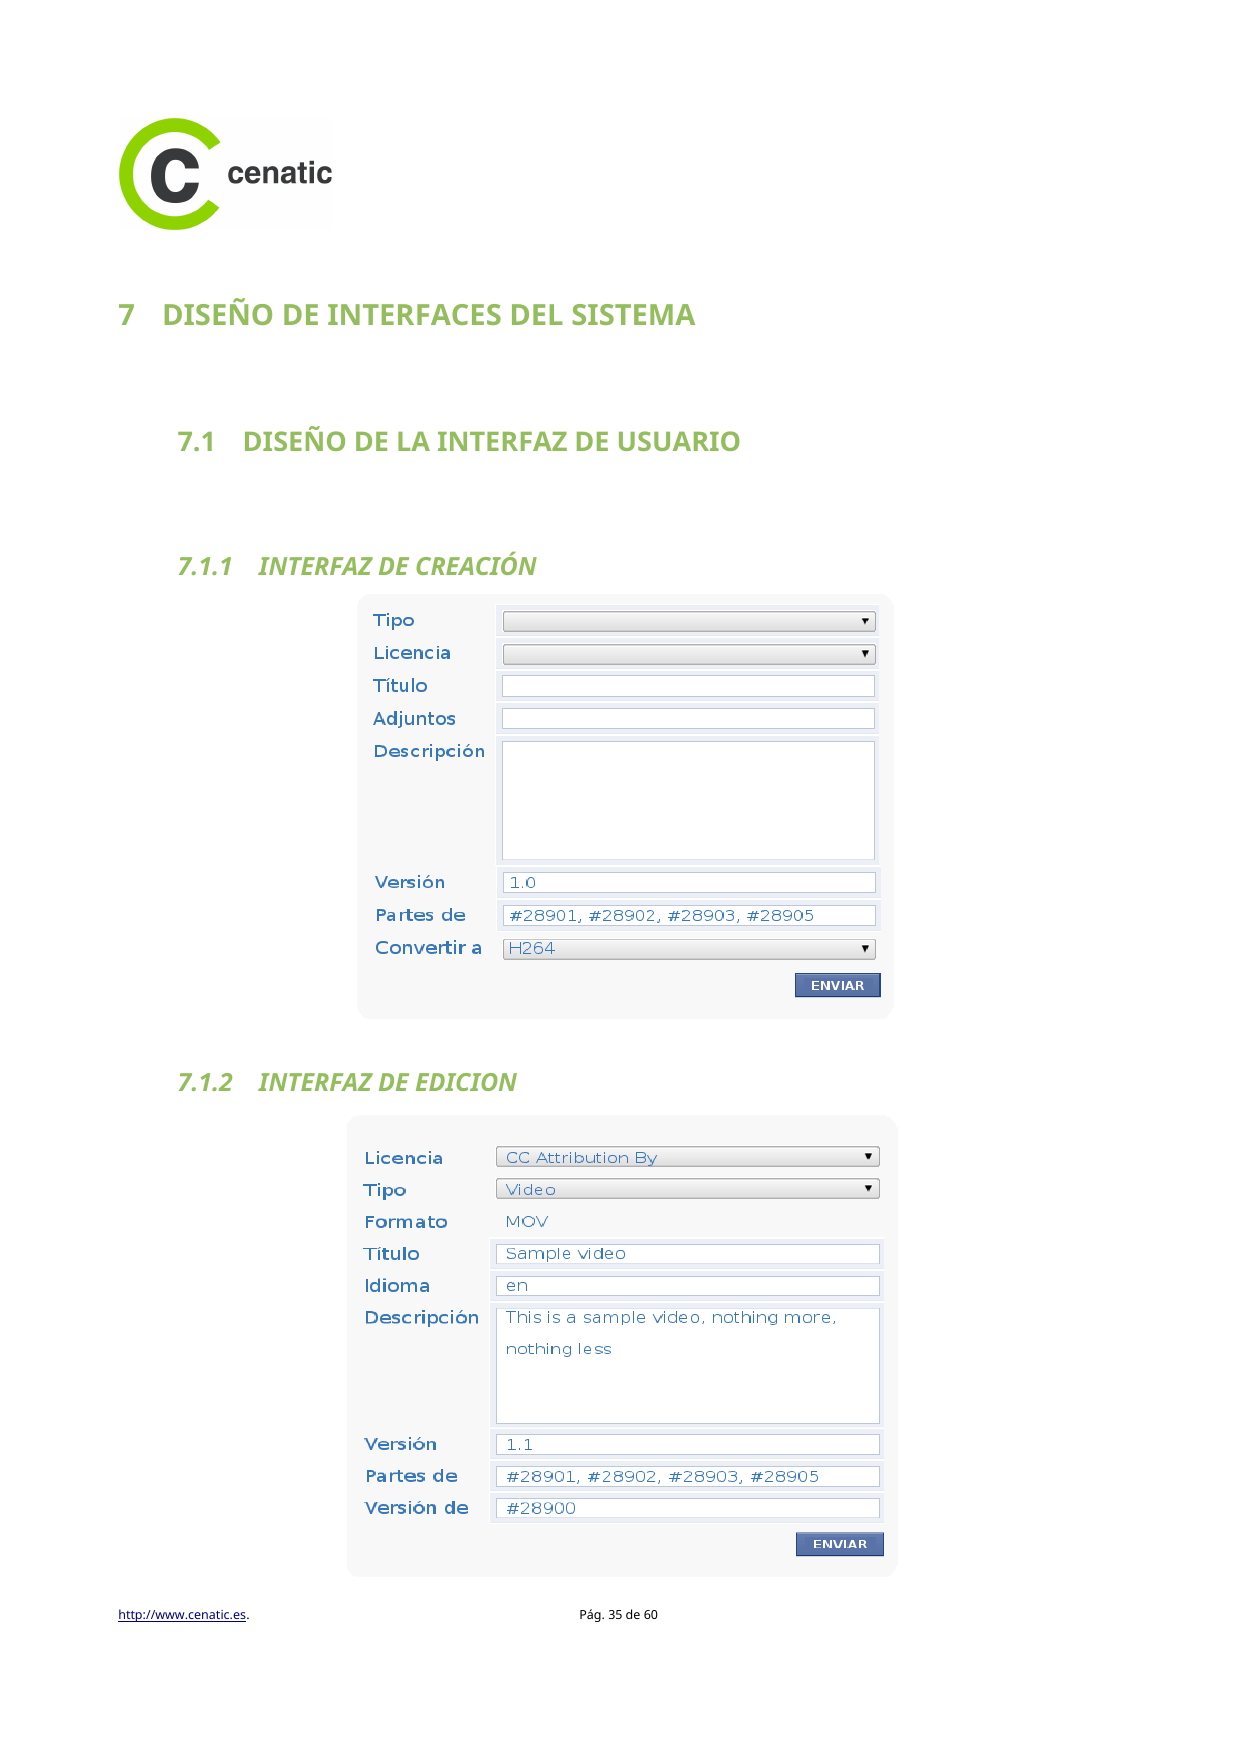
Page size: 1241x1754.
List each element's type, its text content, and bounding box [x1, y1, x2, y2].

subtitle DISEÑO DE LA INTERFAZ DE USUARIO [118, 423, 1122, 460]
picture [346, 1114, 898, 1577]
picture [357, 594, 894, 1019]
picture [119, 118, 332, 230]
subtitle INTERFAZ DE EDICION [118, 1064, 1122, 1099]
subtitle INTERFAZ DE CREACIÓN [118, 548, 1122, 582]
subtitle DISEÑO DE INTERFACES DEL SISTEMA [118, 294, 1122, 334]
